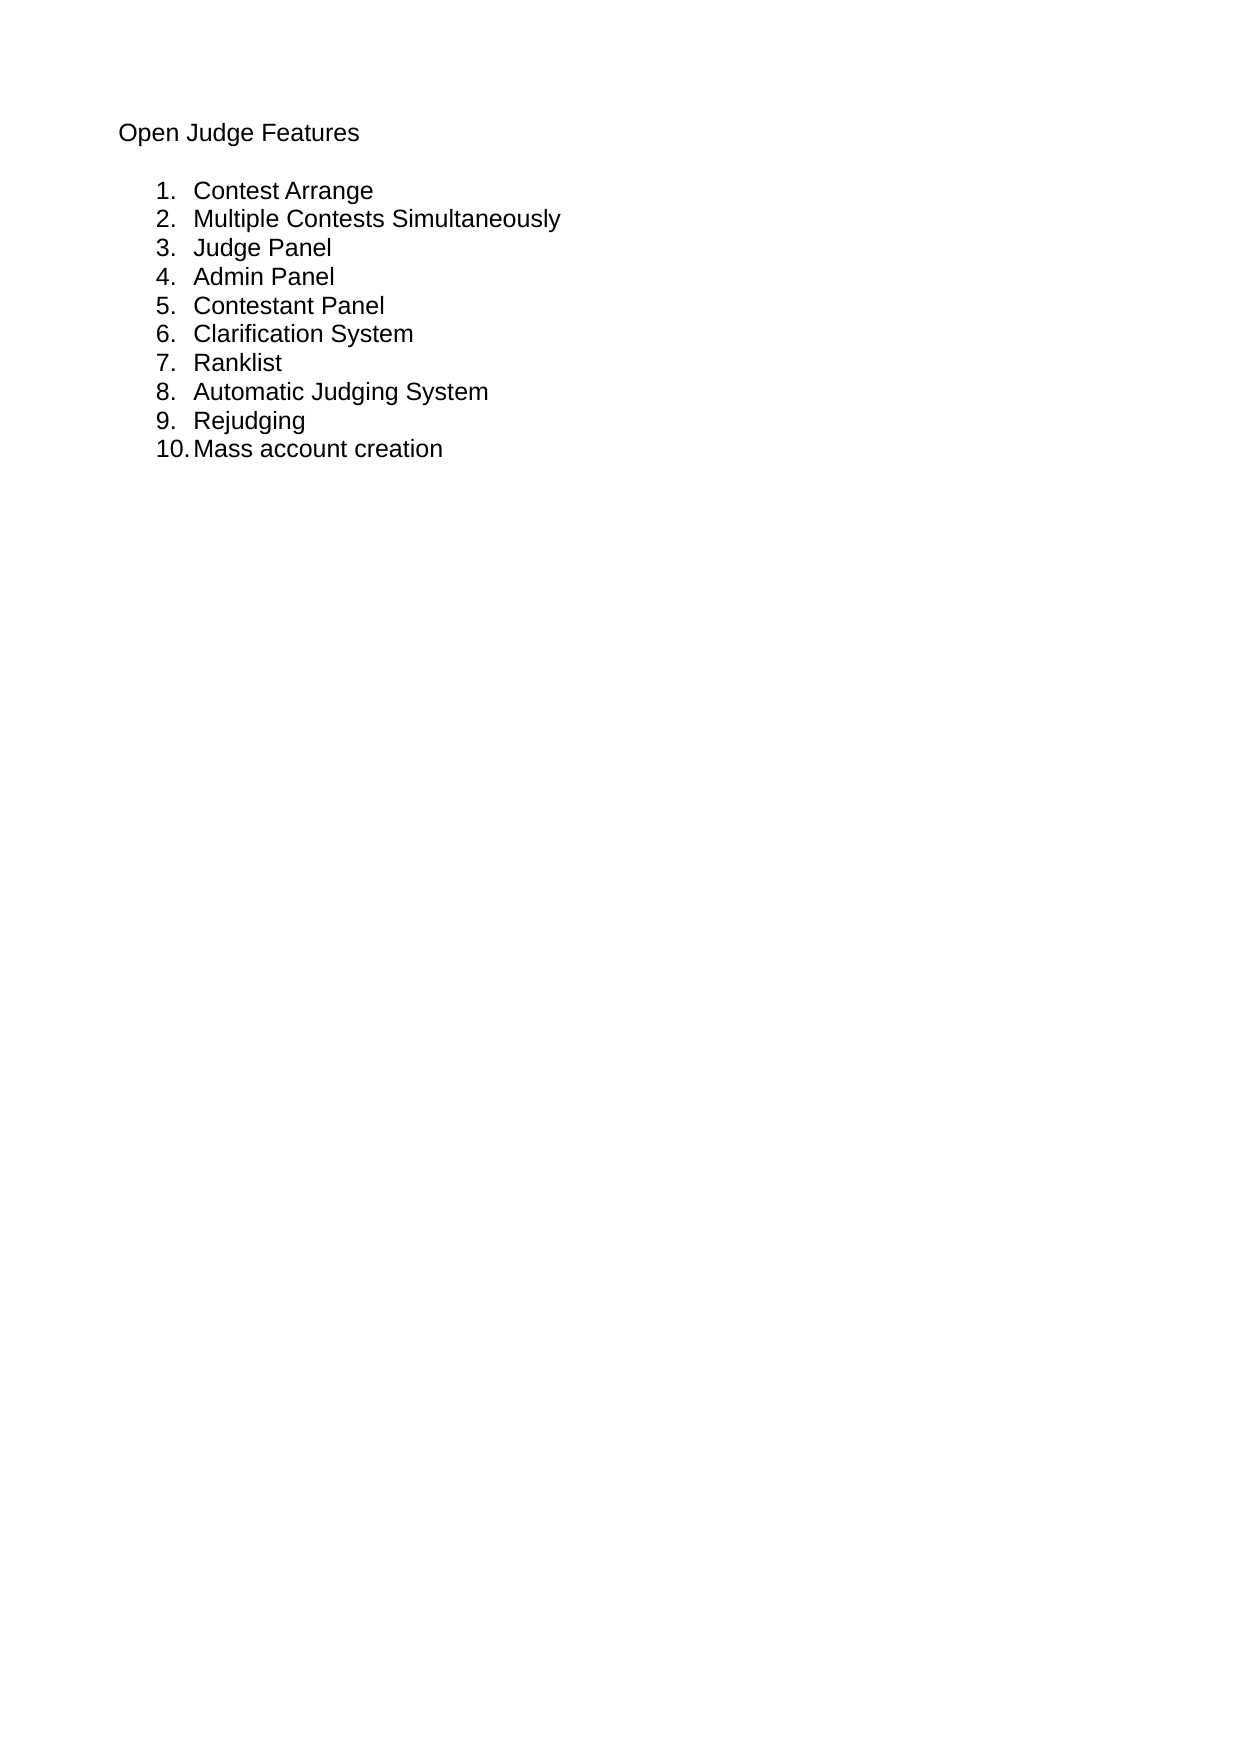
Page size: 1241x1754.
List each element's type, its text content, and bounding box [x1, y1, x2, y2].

list Clarification System [156, 319, 1122, 348]
list Automatic Judging System [156, 377, 1122, 406]
list Rejudging [156, 406, 1122, 434]
list Admin Panel [156, 262, 1122, 291]
list Contest Arrange [156, 176, 1122, 204]
list Contestant Panel [156, 291, 1122, 319]
text Open Judge Features [118, 118, 1122, 147]
list Judge Panel [156, 233, 1122, 262]
list Multiple Contests Simultaneously [156, 204, 1122, 233]
list Ranklist [156, 348, 1122, 377]
list Mass account creation [156, 434, 1122, 463]
